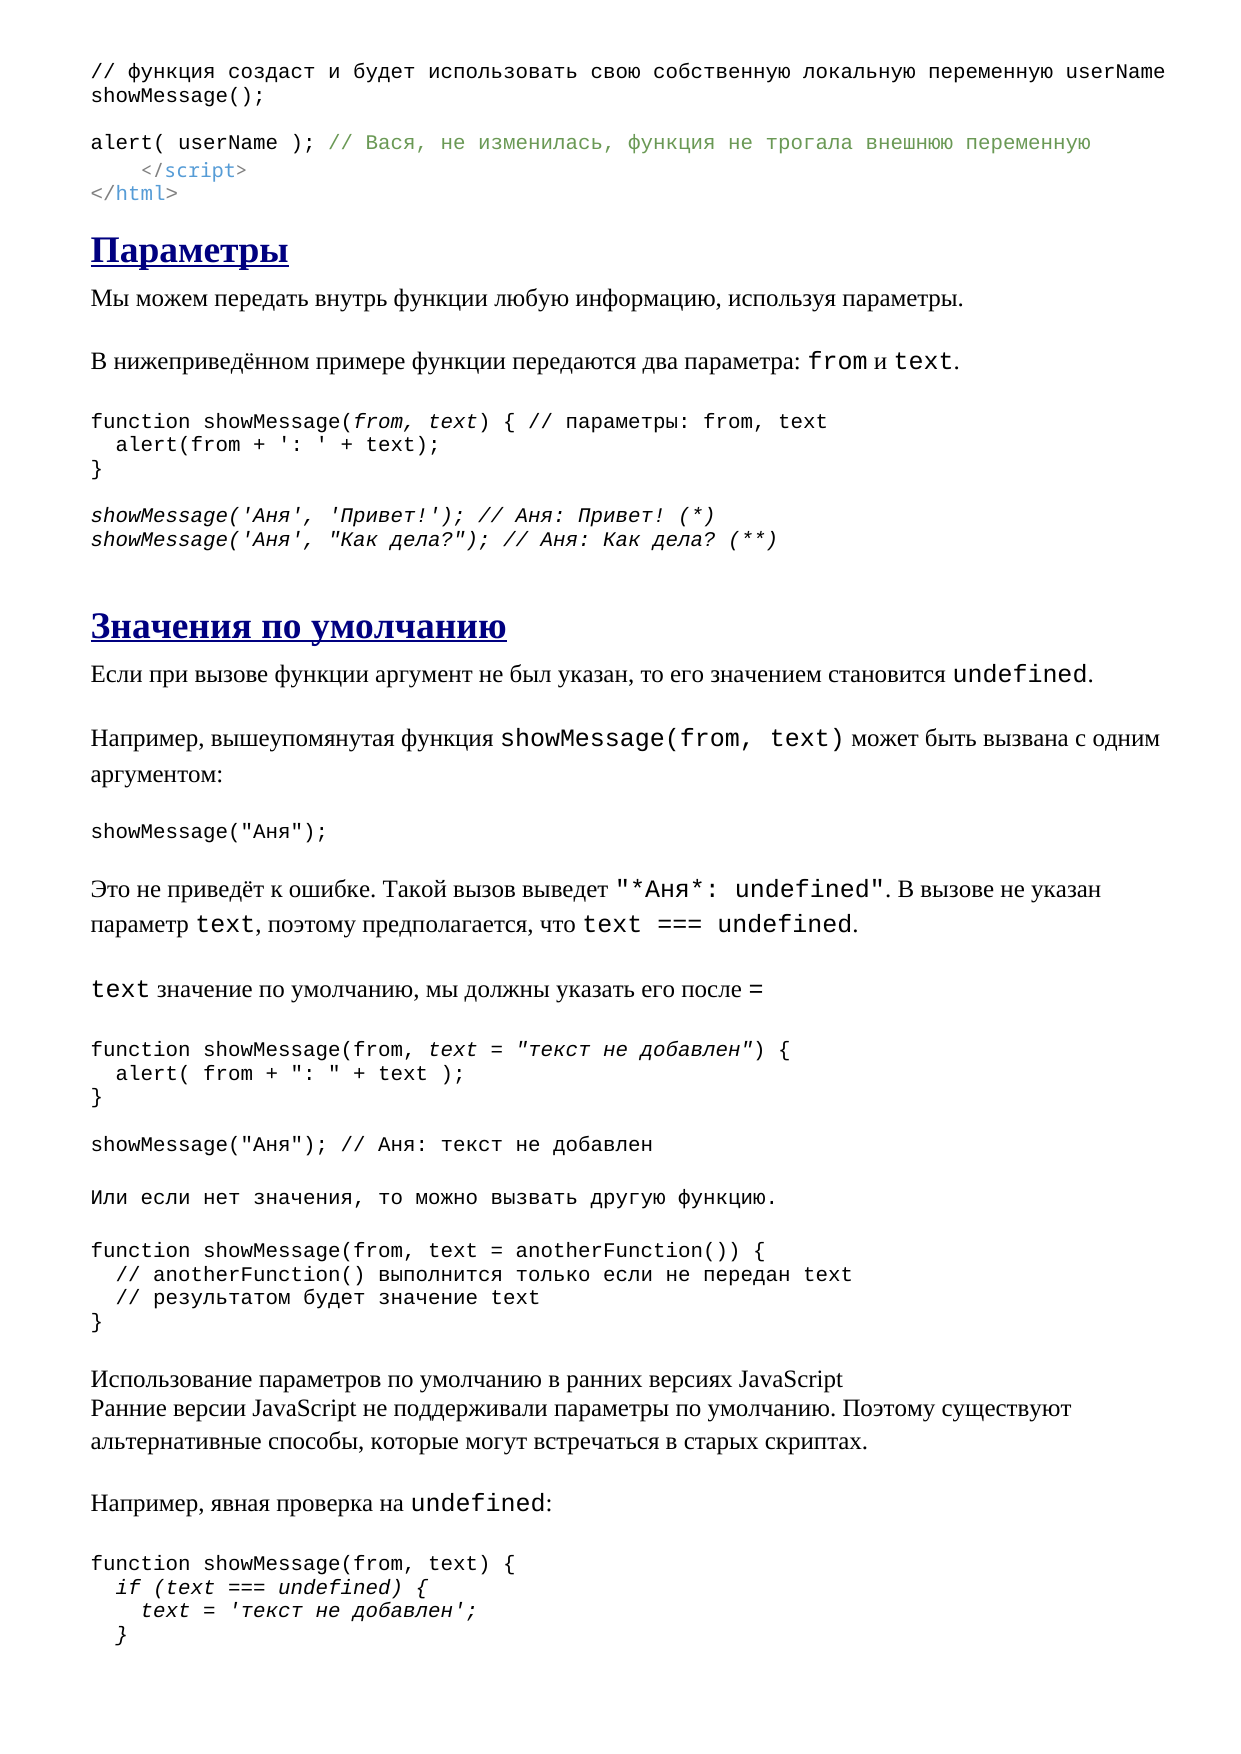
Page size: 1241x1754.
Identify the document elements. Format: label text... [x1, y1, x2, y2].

text function showMessage(from, text) { [90, 1553, 1187, 1577]
text // anotherFunction() выполнится только если не передан text [90, 1264, 1187, 1287]
text text = 'текст не добавлен'; [90, 1601, 1187, 1624]
text } [90, 1086, 1187, 1110]
text text значение по умолчанию, мы должны указать его после = [90, 974, 1187, 1005]
text if (text === undefined) { [90, 1577, 1187, 1601]
text showMessage('Аня', "Как дела?"); // Аня: Как дела? (**) [90, 529, 1187, 553]
text showMessage('Аня', 'Привет!'); // Аня: Привет! (*) [90, 505, 1187, 529]
text </html> [90, 183, 1187, 207]
text } [90, 458, 1187, 482]
text Мы можем передать внутрь функции любую информацию, используя параметры. [90, 283, 1187, 312]
text Например, явная проверка на undefined: [90, 1488, 1187, 1519]
text Использование параметров по умолчанию в ранних версиях JavaScript [90, 1364, 1187, 1393]
text // результатом будет значение text [90, 1287, 1187, 1311]
text Ранние версии JavaScript не поддерживали параметры по умолчанию. Поэтому существуют альтернативные способы, которые могут встречаться в старых скриптах. [90, 1393, 1187, 1454]
subtitle Параметры [90, 228, 1187, 271]
text Это не приведёт к ошибке. Такой вызов выведет "*Аня*: undefined". В вызове не указан параметр text, поэтому предполагается, что text === undefined. [90, 874, 1187, 940]
text Например, вышеупомянутая функция showMessage(from, text) может быть вызвана с одним аргументом: [90, 723, 1187, 787]
text function showMessage(from, text = anotherFunction()) { [90, 1240, 1187, 1264]
text alert(from + ': ' + text); [90, 434, 1187, 458]
text function showMessage(from, text = "текст не добавлен") { [90, 1039, 1187, 1063]
text function showMessage(from, text) { // параметры: from, text [90, 411, 1187, 434]
text alert( from + ": " + text ); [90, 1063, 1187, 1086]
text } [90, 1624, 1187, 1648]
text alert( userName ); // Вася, не изменилась, функция не трогала внешнюю переменную [90, 132, 1187, 156]
text } [90, 1311, 1187, 1334]
text // функция создаст и будет использовать свою собственную локальную переменную userName [90, 61, 1187, 85]
text showMessage("Аня"); // Аня: текст не добавлен [90, 1134, 1187, 1157]
text В нижеприведённом примере функции передаются два параметра: from и text. [90, 346, 1187, 377]
text </script> [90, 156, 1187, 183]
text showMessage(); [90, 85, 1187, 109]
text Если при вызове функции аргумент не был указан, то его значением становится undefined. [90, 659, 1187, 689]
text showMessage("Аня"); [90, 821, 1187, 845]
text Или если нет значения, то можно вызвать другую функцию. [90, 1187, 1187, 1211]
subtitle Значения по умолчанию [90, 603, 1187, 646]
